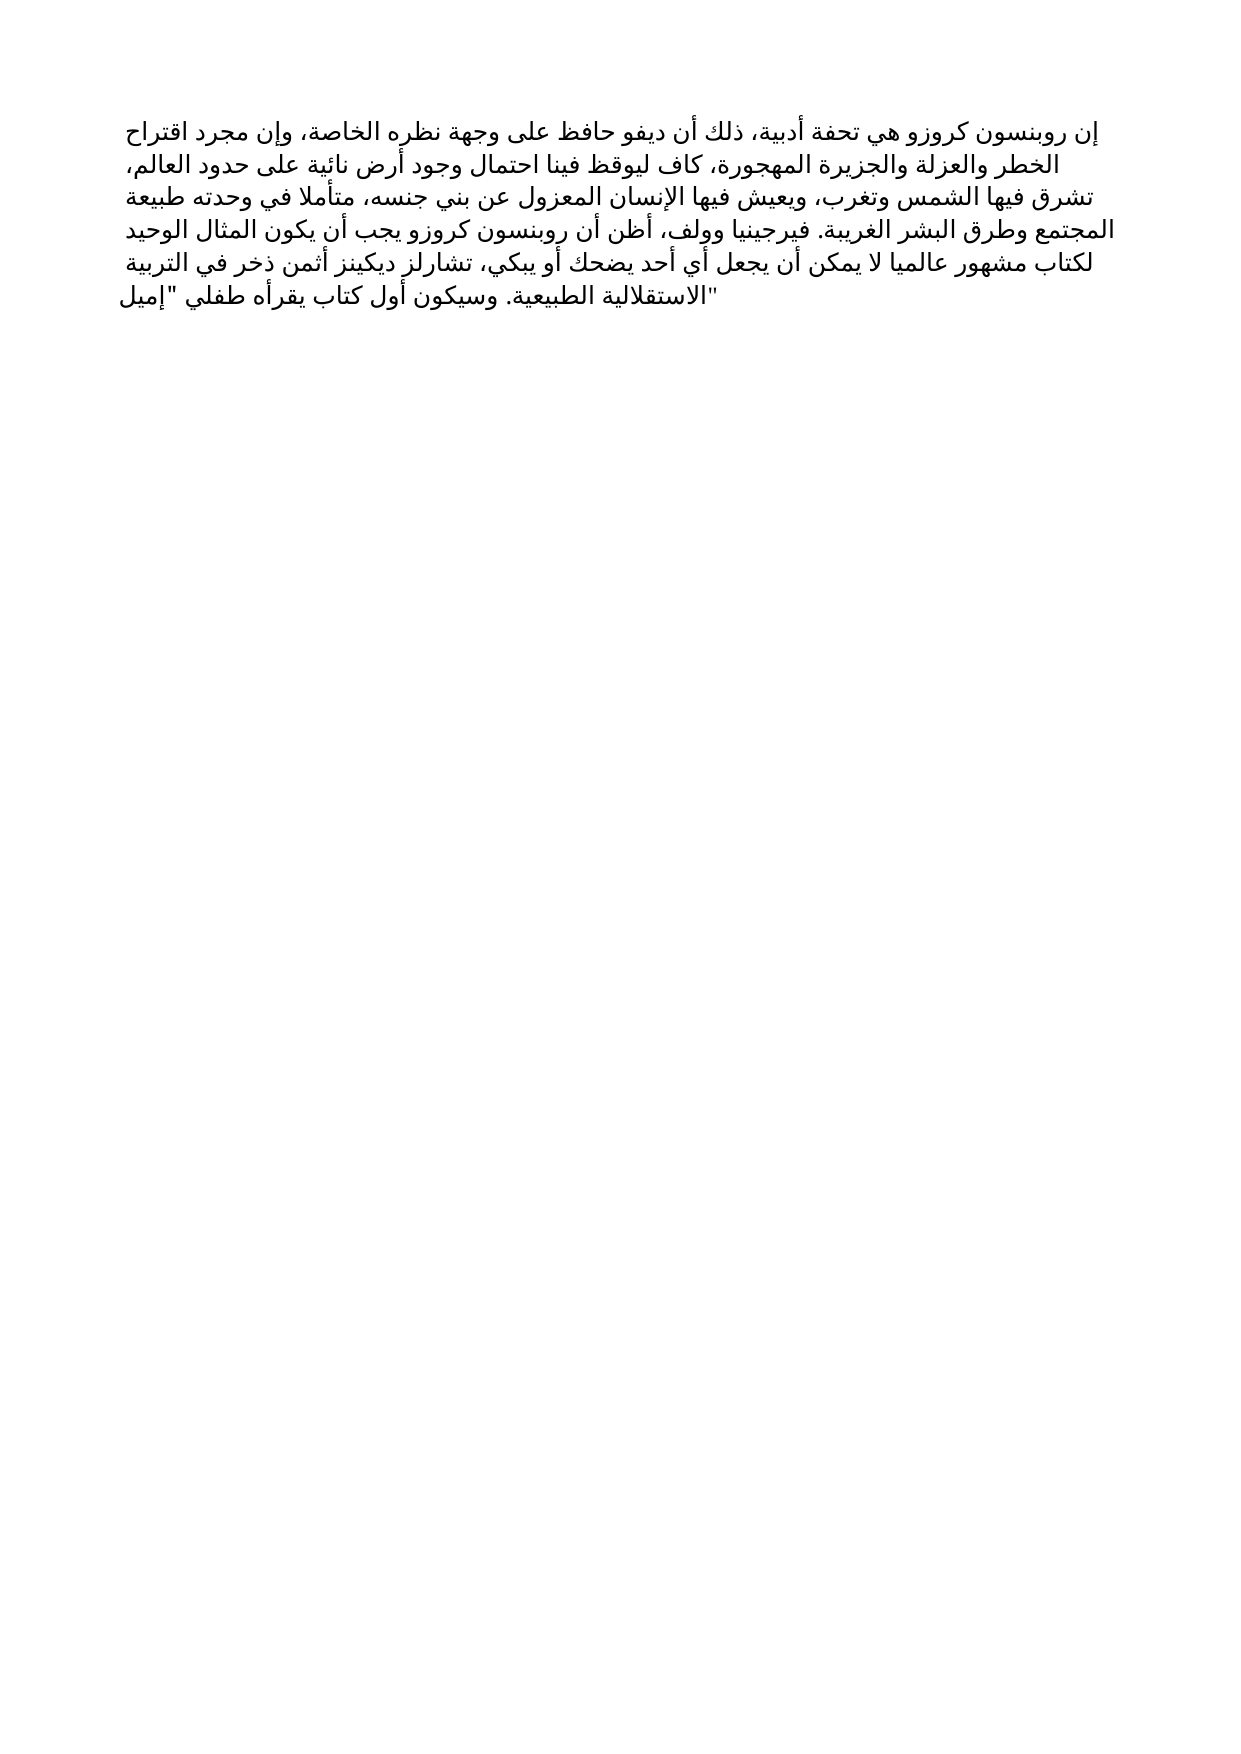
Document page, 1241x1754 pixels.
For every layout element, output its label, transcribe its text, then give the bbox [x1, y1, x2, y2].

text إن روبنسون كروزو هي تحفة أدبية، ذلك أن ديفو حافظ على وجهة نظره الخاصة، وإن مجرد اقتراح الخطر والعزلة والجزيرة المهجورة، كاف ليوقظ فينا احتمال وجود أرض نائية على حدود العالم، تشرق فيها الشمس وتغرب، ويعيش فيها الإنسان المعزول عن بني جنسه، متأملا في وحدته طبيعة المجتمع وطرق البشر الغريبة. فيرجينيا وولف، أظن أن روبنسون كروزو يجب أن يكون المثال الوحيد لكتاب مشهور عالميا لا يمكن أن يجعل أي أحد يضحك أو يبكي، تشارلز ديكينز أثمن ذخر في التربية الاستقلالية الطبيعية. وسيكون أول كتاب يقرأه طفلي "إميل" [118, 118, 1122, 315]
